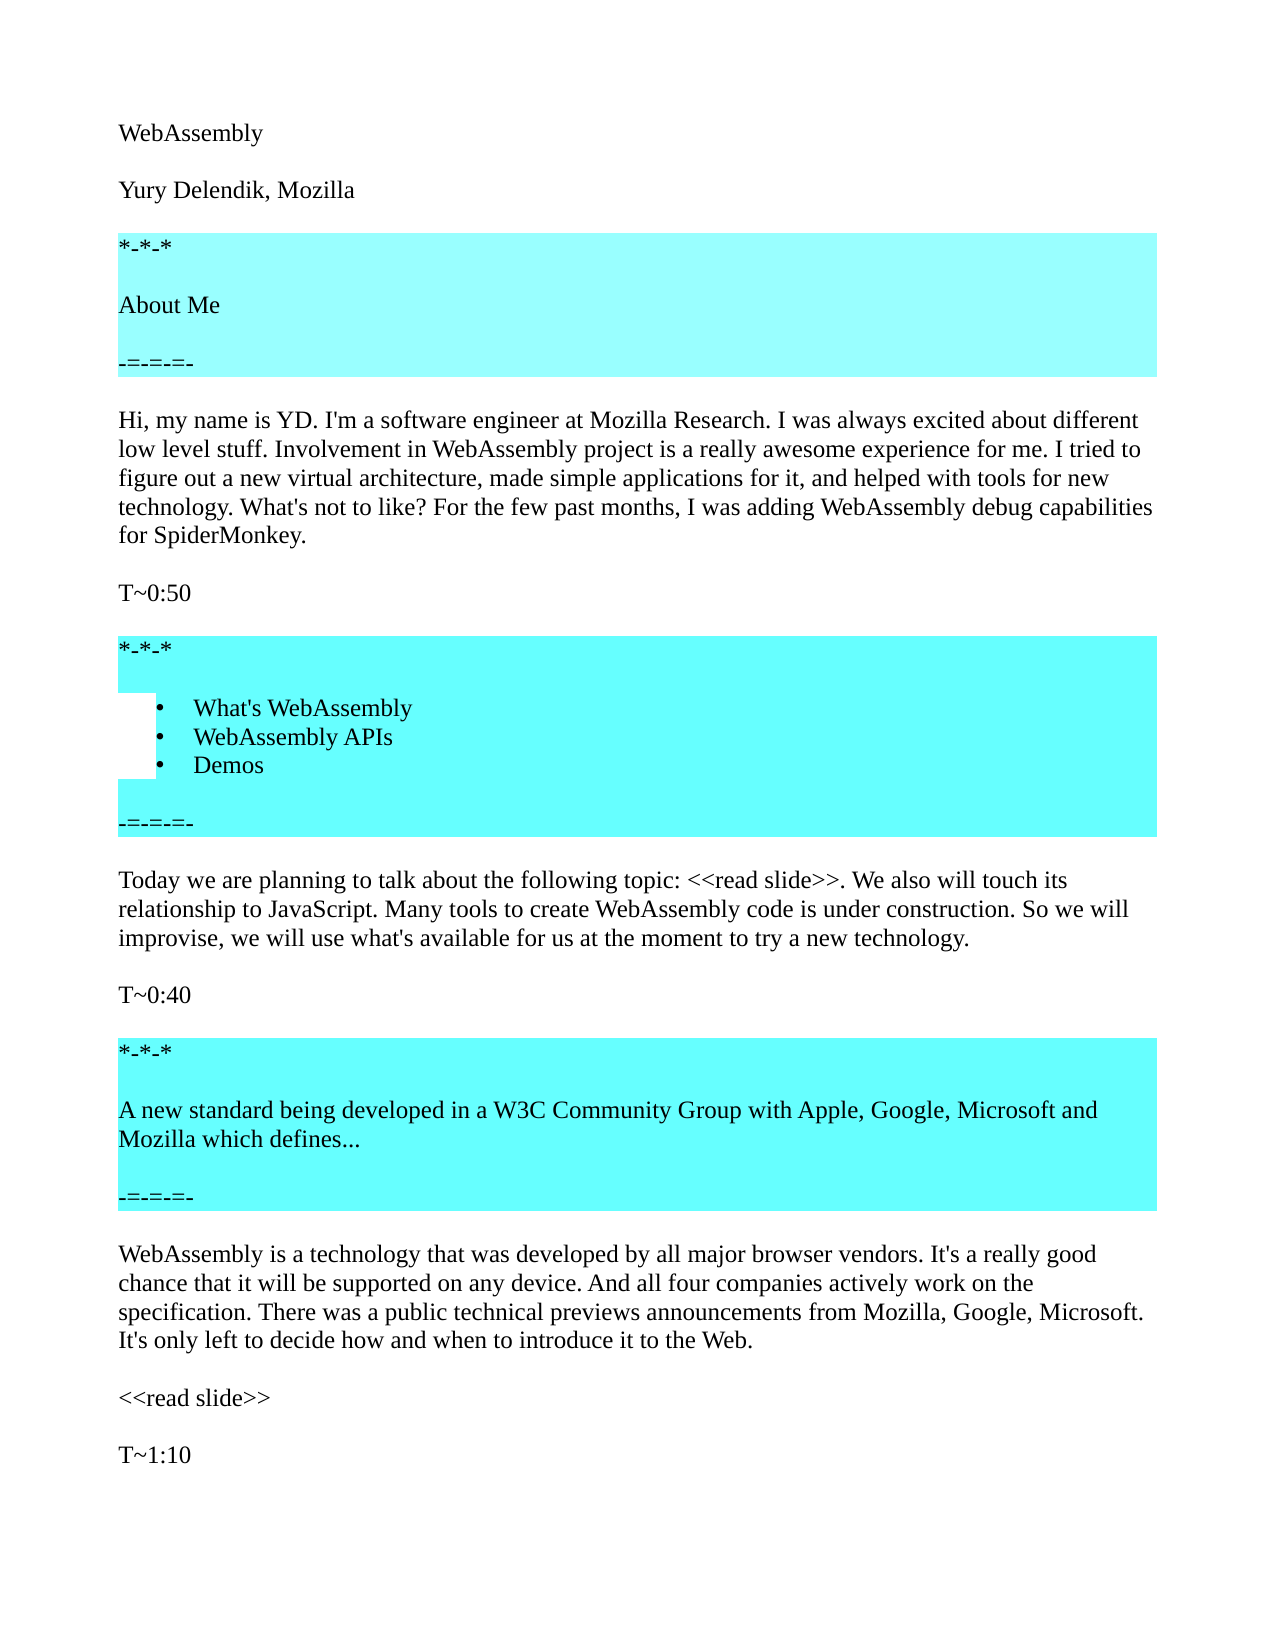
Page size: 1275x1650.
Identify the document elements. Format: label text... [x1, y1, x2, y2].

text Today we are planning to talk about the following topic: <<read slide>>. We also will touch its relationship to JavaScript. Many tools to create WebAssembly code is under construction. So we will improvise, we will use what's available for us at the moment to try a new technology. [118, 866, 1157, 952]
text T~0:50 [118, 578, 1157, 607]
text About Me [118, 291, 1157, 319]
text -=-=-=- [118, 808, 1157, 837]
list What's WebAssembly [156, 693, 1157, 722]
text -=-=-=- [118, 348, 1157, 377]
text Yury Delendik, Mozilla [118, 176, 1157, 204]
text <<read slide>> [118, 1383, 1157, 1412]
text *-*-* [118, 636, 1157, 664]
list Demos [156, 751, 1157, 779]
text T~1:10 [118, 1441, 1157, 1469]
text *-*-* [118, 1038, 1157, 1067]
text T~0:40 [118, 981, 1157, 1009]
text *-*-* [118, 233, 1157, 262]
list WebAssembly APIs [156, 722, 1157, 751]
text WebAssembly is a technology that was developed by all major browser vendors. It's a really good chance that it will be supported on any device. And all four companies actively work on the specification. There was a public technical previews announcements from Mozilla, Google, Microsoft. It's only left to decide how and when to introduce it to the Web. [118, 1239, 1157, 1354]
text A new standard being developed in a W3C Community Group with Apple, Google, Microsoft and Mozilla which defines... [118, 1096, 1157, 1153]
text WebAssembly [118, 118, 1157, 147]
text Hi, my name is YD. I'm a software engineer at Mozilla Research. I was always excited about different low level stuff. Involvement in WebAssembly project is a really awesome experience for me. I tried to figure out a new virtual architecture, made simple applications for it, and helped with tools for new technology. What's not to like? For the few past months, I was adding WebAssembly debug capabilities for SpiderMonkey. [118, 406, 1157, 549]
text -=-=-=- [118, 1182, 1157, 1211]
